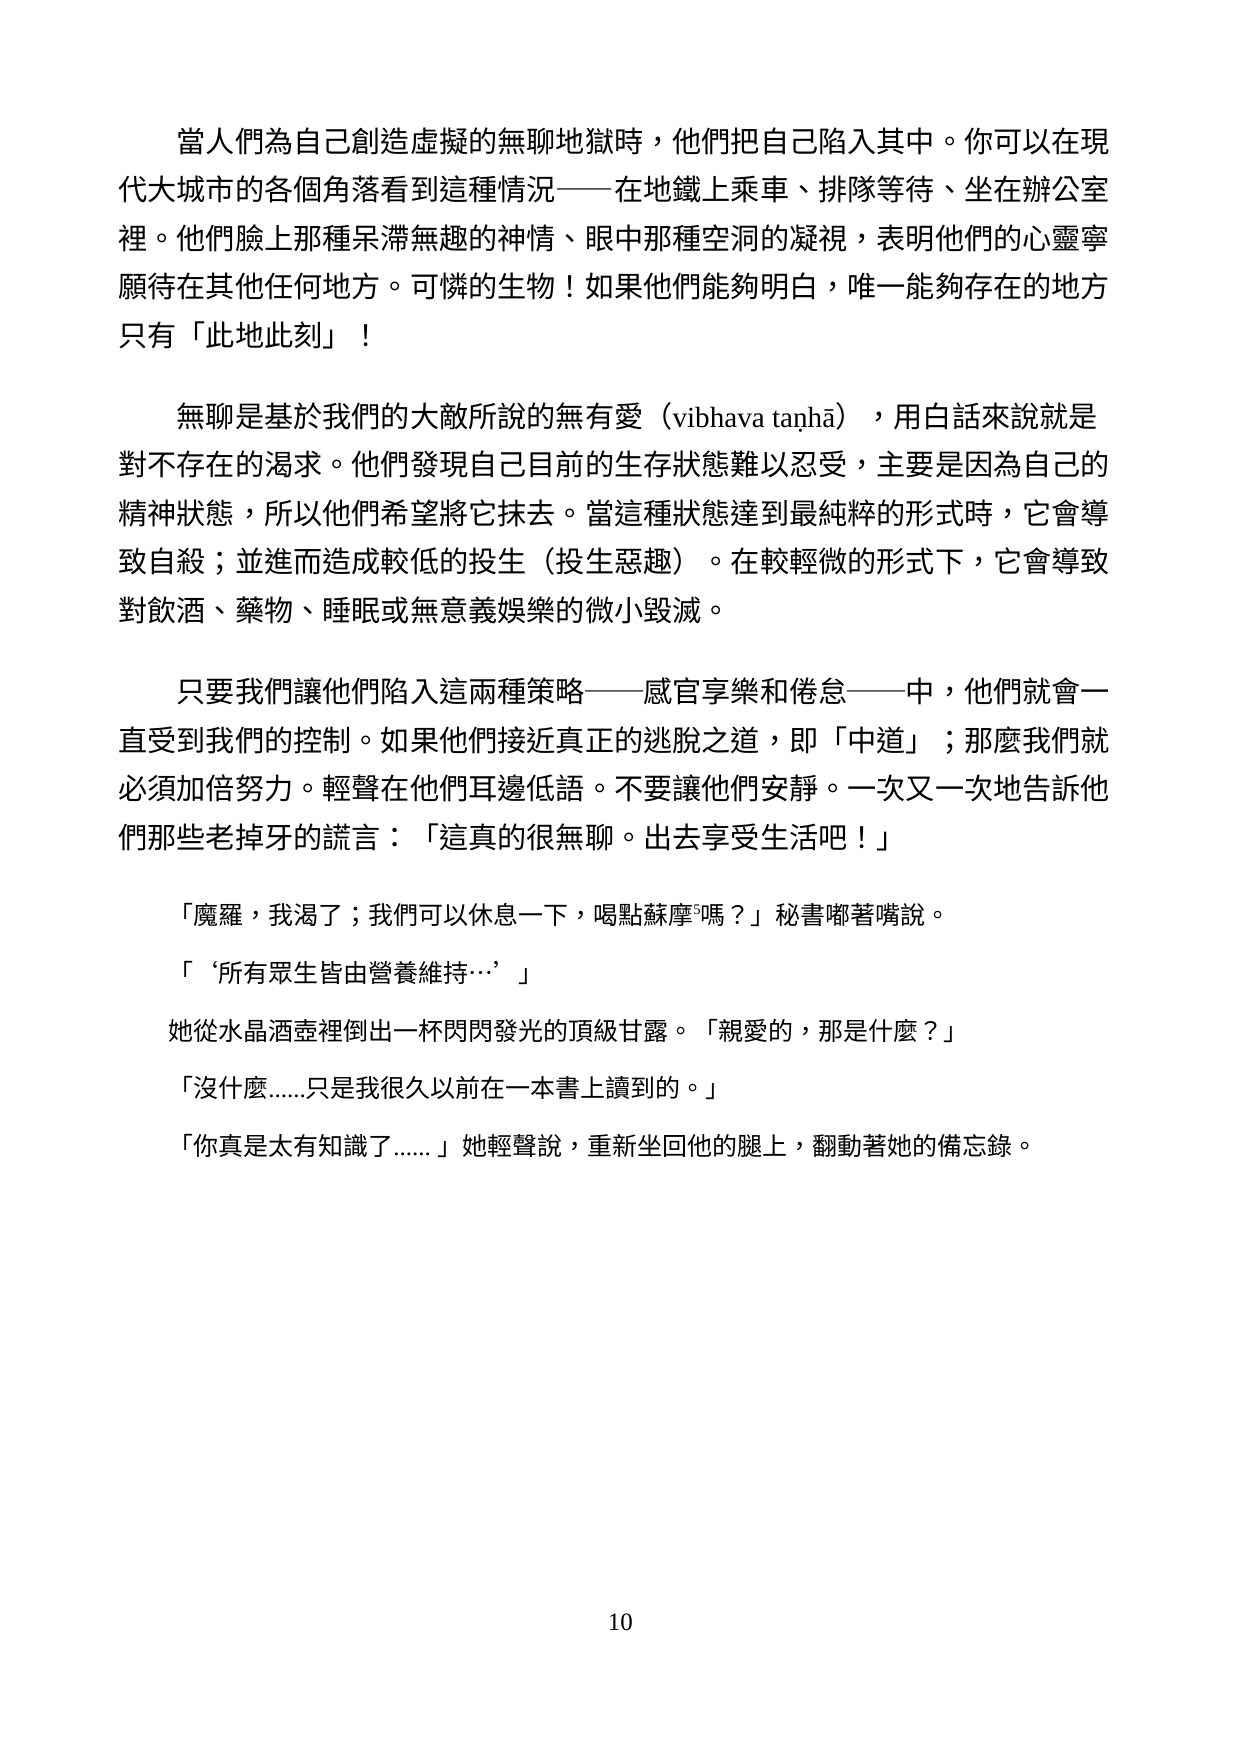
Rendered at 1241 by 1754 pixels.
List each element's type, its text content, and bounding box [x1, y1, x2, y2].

text 「‘所有眾生皆由營養維持…’」 [118, 953, 1122, 989]
text 無聊是基於我們的大敵所說的無有愛（vibhava taṇhā），用白話來說就是對不存在的渴求。他們發現自己目前的生存狀態難以忍受，主要是因為自己的精神狀態，所以他們希望將它抹去。當這種狀態達到最純粹的形式時，它會導致自殺；並進而造成較低的投生（投生惡趣）。在較輕微的形式下，它會導致對飲酒、藥物、睡眠或無意義娛樂的微小毀滅。 [118, 393, 1122, 630]
text 她從水晶酒壺裡倒出一杯閃閃發光的頂級甘露。「親愛的，那是什麼？」 [118, 1011, 1122, 1047]
text 只要我們讓他們陷入這兩種策略──感官享樂和倦怠──中，他們就會一直受到我們的控制。如果他們接近真正的逃脫之道，即「中道」；那麼我們就必須加倍努力。輕聲在他們耳邊低語。不要讓他們安靜。一次又一次地告訴他們那些老掉牙的謊言：「這真的很無聊。出去享受生活吧！」 [118, 668, 1122, 856]
text 「你真是太有知識了...... 」她輕聲說，重新坐回他的腿上，翻動著她的備忘錄。 [118, 1127, 1122, 1163]
text 當人們為自己創造虛擬的無聊地獄時，他們把自己陷入其中。你可以在現代大城市的各個角落看到這種情況——在地鐵上乘車、排隊等待、坐在辦公室裡。他們臉上那種呆滯無趣的神情、眼中那種空洞的凝視，表明他們的心靈寧願待在其他任何地方。可憐的生物！如果他們能夠明白，唯一能夠存在的地方只有「此地此刻」！ [118, 118, 1122, 354]
text 「魔羅，我渴了；我們可以休息一下，喝點蘇摩嗎？」秘書嘟著嘴說。 [118, 895, 1122, 931]
text 「沒什麼......只是我很久以前在一本書上讀到的。」 [118, 1069, 1122, 1105]
